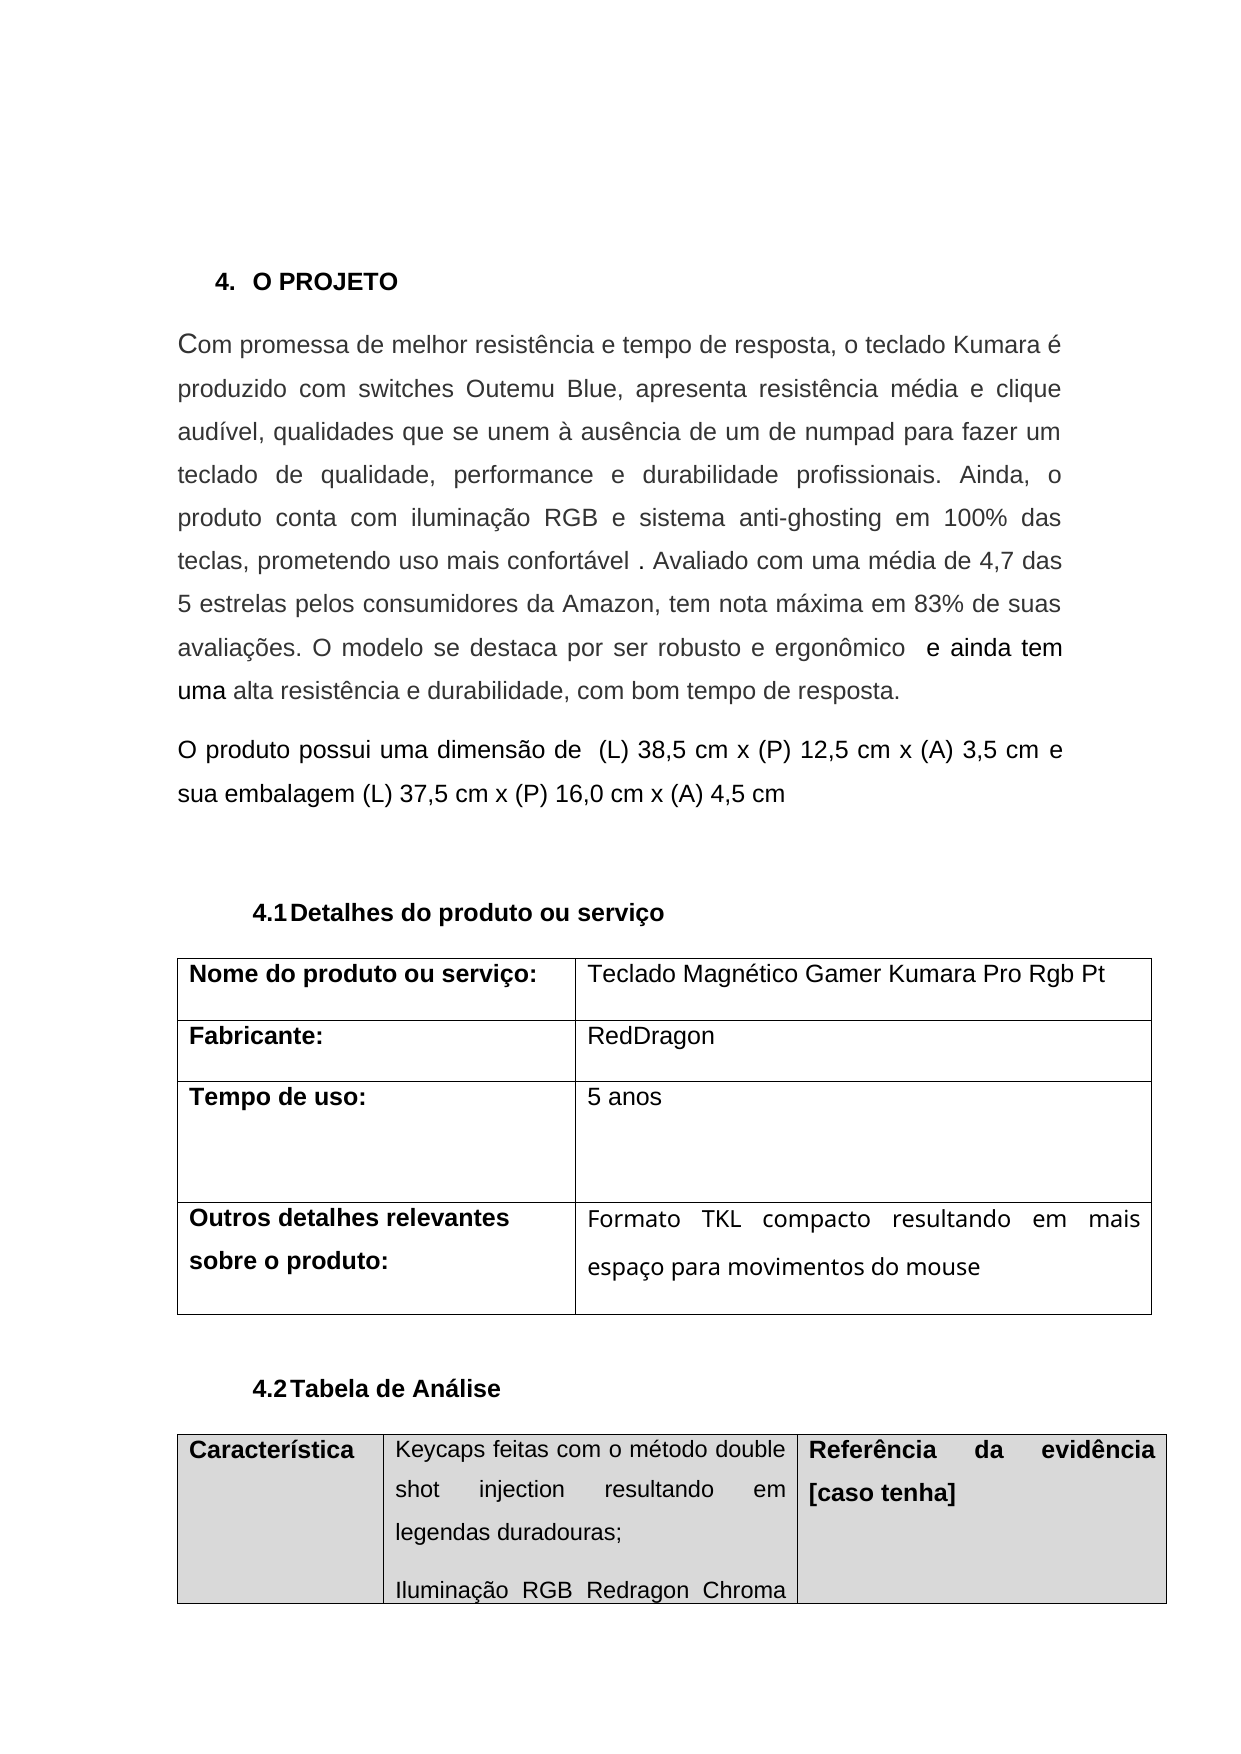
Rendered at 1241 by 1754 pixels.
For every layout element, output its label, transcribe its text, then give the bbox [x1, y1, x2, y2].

table_cell Tempo de uso: [178, 1082, 575, 1202]
subtitle O PROJETO [215, 267, 1063, 296]
table_cell Outros detalhes relevantes sobre o produto: [178, 1203, 575, 1313]
text Com promessa de melhor resistência e tempo de resposta, o teclado Kumara é produzido com switches Outemu Blue, apresenta resistência média e clique audível, qualidades que se unem à ausência de um de numpad para fazer um teclado de qualidade, performance e durabilidade profissionais. Ainda, o produto conta com iluminação RGB e sistema anti-ghosting em 100% das teclas, prometendo uso mais confortável . Avaliado com uma média de 4,7 das 5 estrelas pelos consumidores da Amazon, tem nota máxima em 83% de suas avaliações. O modelo se destaca por ser robusto e ergonômico e ainda tem uma alta resistência e durabilidade, com bom tempo de resposta. [177, 327, 1063, 704]
table_cell Fabricante: [178, 1021, 575, 1081]
text O produto possui uma dimensão de (L) 38,5 cm x (P) 12,5 cm x (A) 3,5 cm e sua embalagem (L) 37,5 cm x (P) 16,0 cm x (A) 4,5 cm [177, 735, 1063, 807]
table_cell Formato TKL compacto resultando em mais espaço para movimentos do mouse [576, 1203, 1151, 1313]
table_cell 5 anos [576, 1082, 1151, 1202]
table_header Referência da evidência [caso tenha] [798, 1435, 1166, 1603]
table_header Keycaps feitas com o método double shot injection resultando em legendas duradouras; Iluminação RGB Redragon Chroma [384, 1435, 797, 1603]
subtitle Detalhes do produto ou serviço [252, 898, 1063, 927]
table_header Teclado Magnético Gamer Kumara Pro Rgb Pt [576, 959, 1151, 1020]
table_header Característica [178, 1435, 383, 1603]
table_cell RedDragon [576, 1021, 1151, 1081]
table_header Nome do produto ou serviço: [178, 959, 575, 1020]
subtitle Tabela de Análise [252, 1374, 1063, 1403]
